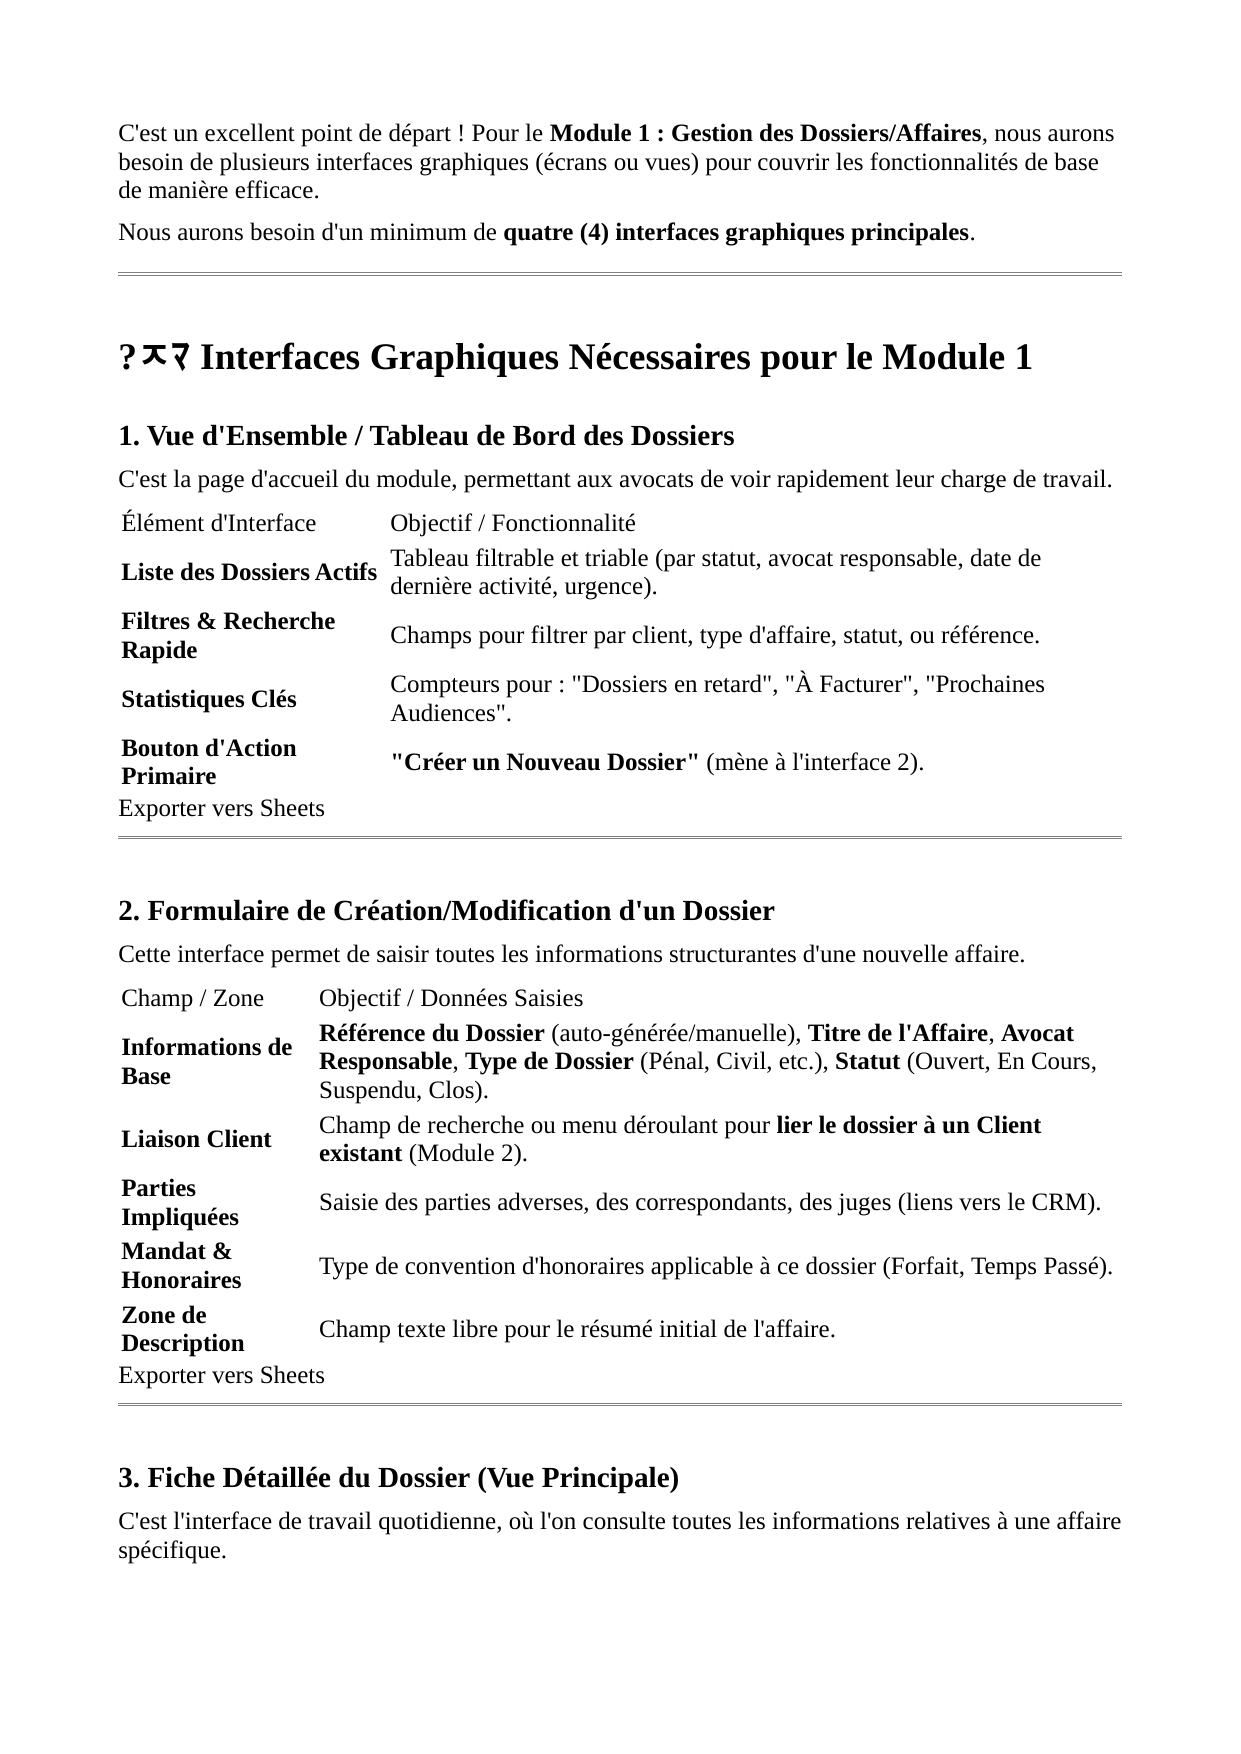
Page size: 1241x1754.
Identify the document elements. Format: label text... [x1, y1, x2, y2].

text C'est un excellent point de départ ! Pour le Module 1 : Gestion des Dossiers/Affaires, nous aurons besoin de plusieurs interfaces graphiques (écrans ou vues) pour couvrir les fonctionnalités de base de manière efficace. [118, 118, 1122, 204]
table_cell Filtres & Recherche Rapide [118, 603, 387, 666]
text C'est la page d'accueil du module, permettant aux avocats de voir rapidement leur charge de travail. [118, 464, 1122, 493]
text Nous aurons besoin d'un minimum de quatre (4) interfaces graphiques principales. [118, 217, 1122, 246]
table_cell Zone de Description [118, 1297, 316, 1360]
table_cell Mandat & Honoraires [118, 1234, 316, 1297]
subtitle 2. Formulaire de Création/Modification d'un Dossier [118, 893, 1122, 926]
table_cell Liste des Dossiers Actifs [118, 540, 387, 603]
table_cell Champ texte libre pour le résumé initial de l'affaire. [316, 1297, 1122, 1360]
table_cell Parties Impliquées [118, 1170, 316, 1233]
table_header Objectif / Données Saisies [316, 980, 1122, 1015]
table_header Champ / Zone [118, 980, 316, 1015]
table_cell Informations de Base [118, 1015, 316, 1107]
table_cell Saisie des parties adverses, des correspondants, des juges (liens vers le CRM). [316, 1170, 1122, 1233]
table_cell Tableau filtrable et triable (par statut, avocat responsable, date de dernière activité, urgence). [387, 540, 1122, 603]
table_cell Type de convention d'honoraires applicable à ce dossier (Forfait, Temps Passé). [316, 1234, 1122, 1297]
table_cell Référence du Dossier (auto-générée/manuelle), Titre de l'Affaire, Avocat Responsable, Type de Dossier (Pénal, Civil, etc.), Statut (Ouvert, En Cours, Suspendu, Clos). [316, 1015, 1122, 1107]
subtitle ?￯ﾸﾏ Interfaces Graphiques Nécessaires pour le Module 1 [118, 329, 1122, 380]
table_cell Champ de recherche ou menu déroulant pour lier le dossier à un Client existant (Module 2). [316, 1107, 1122, 1170]
table_header Élément d'Interface [118, 505, 387, 540]
text Exporter vers Sheets [118, 1360, 1122, 1389]
table_header Objectif / Fonctionnalité [387, 505, 1122, 540]
table_cell Bouton d'Action Primaire [118, 730, 387, 793]
subtitle 1. Vue d'Ensemble / Tableau de Bord des Dossiers [118, 418, 1122, 451]
text Cette interface permet de saisir toutes les informations structurantes d'une nouvelle affaire. [118, 939, 1122, 968]
text Exporter vers Sheets [118, 793, 1122, 822]
table_cell Champs pour filtrer par client, type d'affaire, statut, ou référence. [387, 603, 1122, 666]
table_cell Compteurs pour : "Dossiers en retard", "À Facturer", "Prochaines Audiences". [387, 666, 1122, 730]
text C'est l'interface de travail quotidienne, où l'on consulte toutes les informations relatives à une affaire spécifique. [118, 1506, 1122, 1564]
table_cell Statistiques Clés [118, 666, 387, 730]
table_cell Liaison Client [118, 1107, 316, 1170]
table_cell "Créer un Nouveau Dossier" (mène à l'interface 2). [387, 730, 1122, 793]
subtitle 3. Fiche Détaillée du Dossier (Vue Principale) [118, 1460, 1122, 1494]
